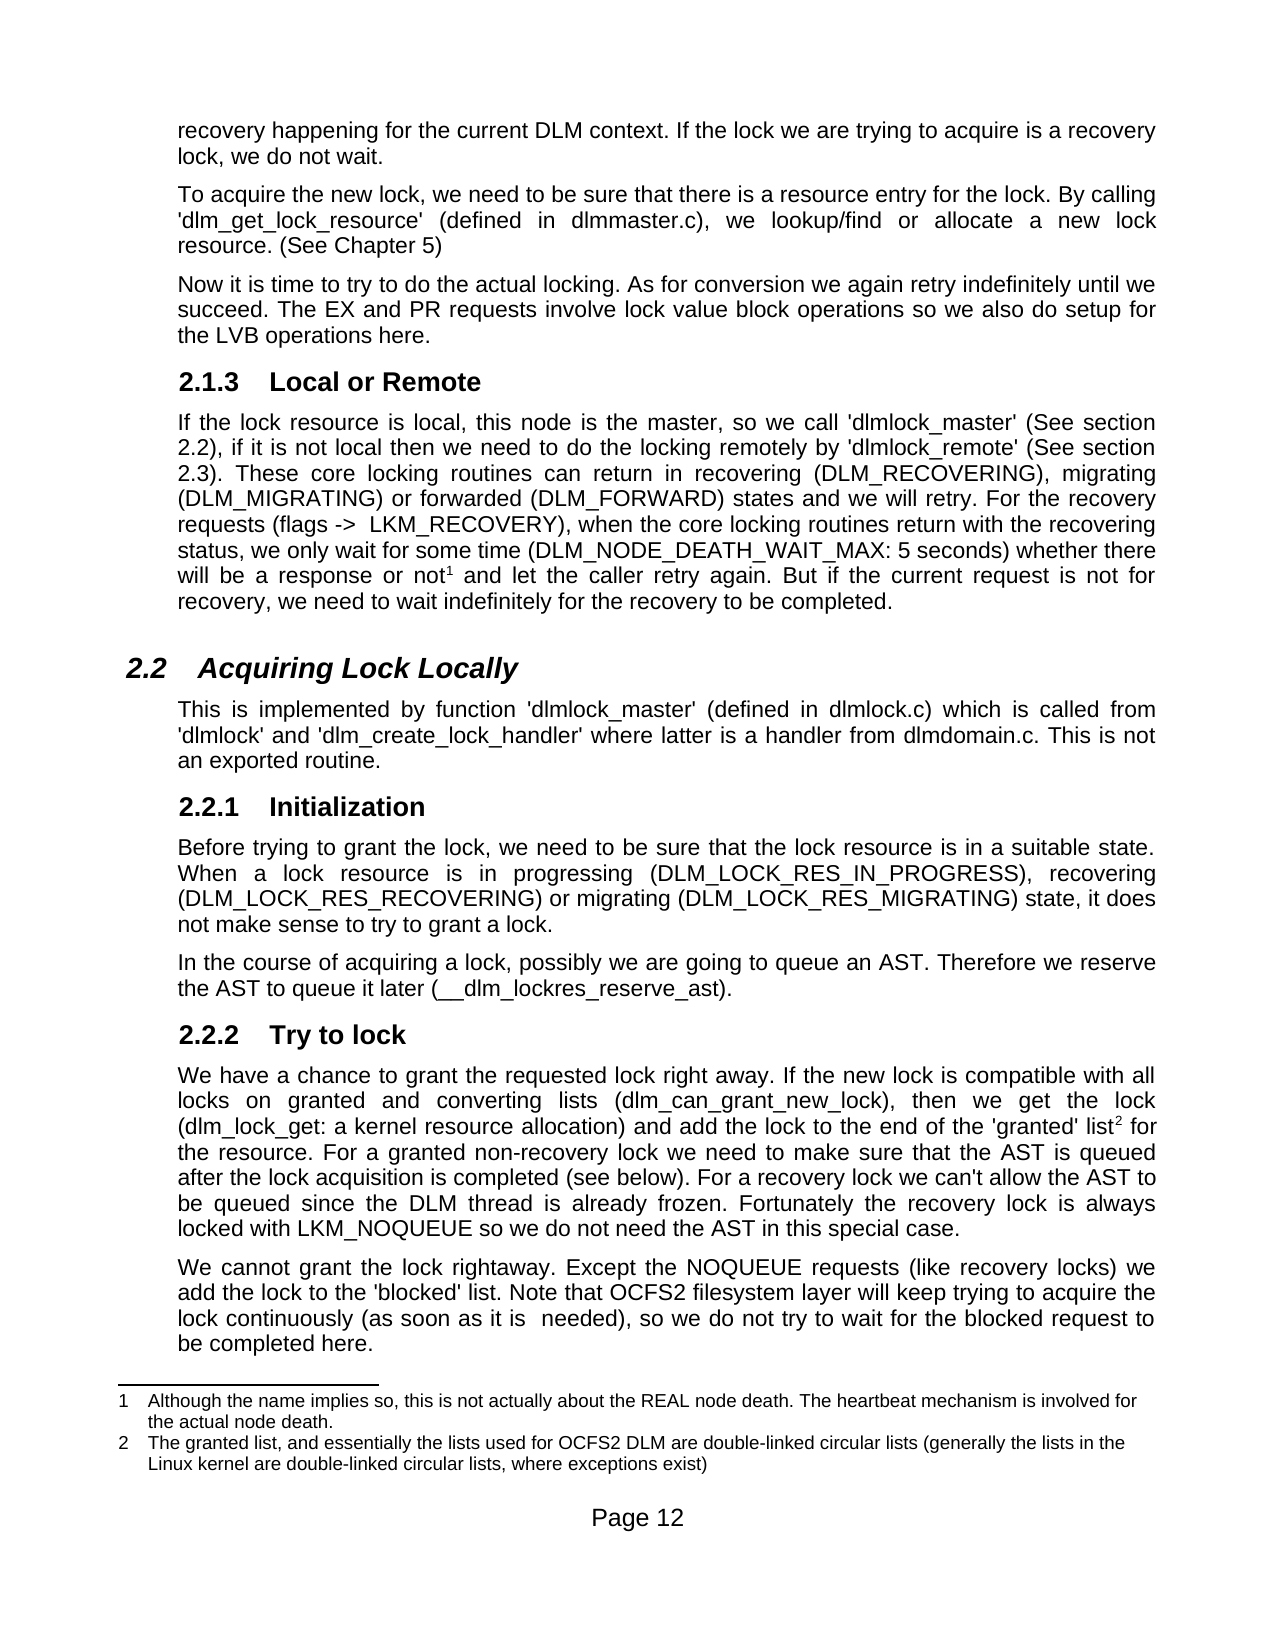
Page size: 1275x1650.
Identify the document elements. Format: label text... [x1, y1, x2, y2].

subtitle Local or Remote [171, 367, 1157, 397]
subtitle Try to lock [171, 1019, 1157, 1050]
text Before trying to grant the lock, we need to be sure that the lock resource is in a suitable state. When a lock resource is in progressing (DLM_LOCK_RES_IN_PROGRESS), recovering (DLM_LOCK_RES_RECOVERING) or migrating (DLM_LOCK_RES_MIGRATING) state, it does not make sense to try to grant a lock. [177, 835, 1157, 937]
text We have a chance to grant the requested lock right away. If the new lock is compatible with all locks on granted and converting lists (dlm_can_grant_new_lock), then we get the lock (dlm_lock_get: a kernel resource allocation) and add the lock to the end of the 'granted' list for the resource. For a granted non-recovery lock we need to make sure that the AST is queued after the lock acquisition is completed (see below). For a recovery lock we can't allow the AST to be queued since the DLM thread is already frozen. Fortunately the recovery lock is always locked with LKM_NOQUEUE so we do not need the AST in this special case. [177, 1062, 1157, 1242]
text This is implemented by function 'dlmlock_master' (defined in dlmlock.c) which is called from 'dlmlock' and 'dlm_create_lock_handler' where latter is a handler from dlmdomain.c. This is not an exported routine. [177, 697, 1157, 774]
subtitle Acquiring Lock Locally [118, 652, 1157, 684]
text To acquire the new lock, we need to be sure that there is a resource entry for the lock. By calling 'dlm_get_lock_resource' (defined in dlmmaster.c), we lookup/find or allocate a new lock resource. (See Chapter 5) [177, 182, 1157, 259]
text recovery happening for the current DLM context. If the lock we are trying to acquire is a recovery lock, we do not wait. [177, 118, 1157, 169]
text Although the name implies so, this is not actually about the REAL node death. The heartbeat mechanism is involved for the actual node death. [118, 1391, 1157, 1433]
text If the lock resource is local, this node is the master, so we call 'dlmlock_master' (See section 2.2), if it is not local then we need to do the locking remotely by 'dlmlock_remote' (See section 2.3). These core locking routines can return in recovering (DLM_RECOVERING), migrating (DLM_MIGRATING) or forwarded (DLM_FORWARD) states and we will retry. For the recovery requests (flags -> LKM_RECOVERY), when the core locking routines return with the recovering status, we only wait for some time (DLM_NODE_DEATH_WAIT_MAX: 5 seconds) whether there will be a response or not and let the caller retry again. But if the current request is not for recovery, we need to wait indefinitely for the recovery to be completed. [177, 409, 1157, 614]
text In the course of acquiring a lock, possibly we are going to queue an AST. Therefore we reserve the AST to queue it later (__dlm_lockres_reserve_ast). [177, 950, 1157, 1001]
subtitle Initialization [171, 792, 1157, 822]
text Now it is time to try to do the actual locking. As for conversion we again retry indefinitely until we succeed. The EX and PR requests involve lock value block operations so we also do setup for the LVB operations here. [177, 271, 1157, 348]
text The granted list, and essentially the lists used for OCFS2 DLM are double-linked circular lists (generally the lists in the Linux kernel are double-linked circular lists, where exceptions exist) [118, 1433, 1157, 1474]
text We cannot grant the lock rightaway. Except the NOQUEUE requests (like recovery locks) we add the lock to the 'blocked' list. Note that OCFS2 filesystem layer will keep trying to acquire the lock continuously (as soon as it is needed), so we do not try to wait for the blocked request to be completed here. [177, 1254, 1157, 1357]
